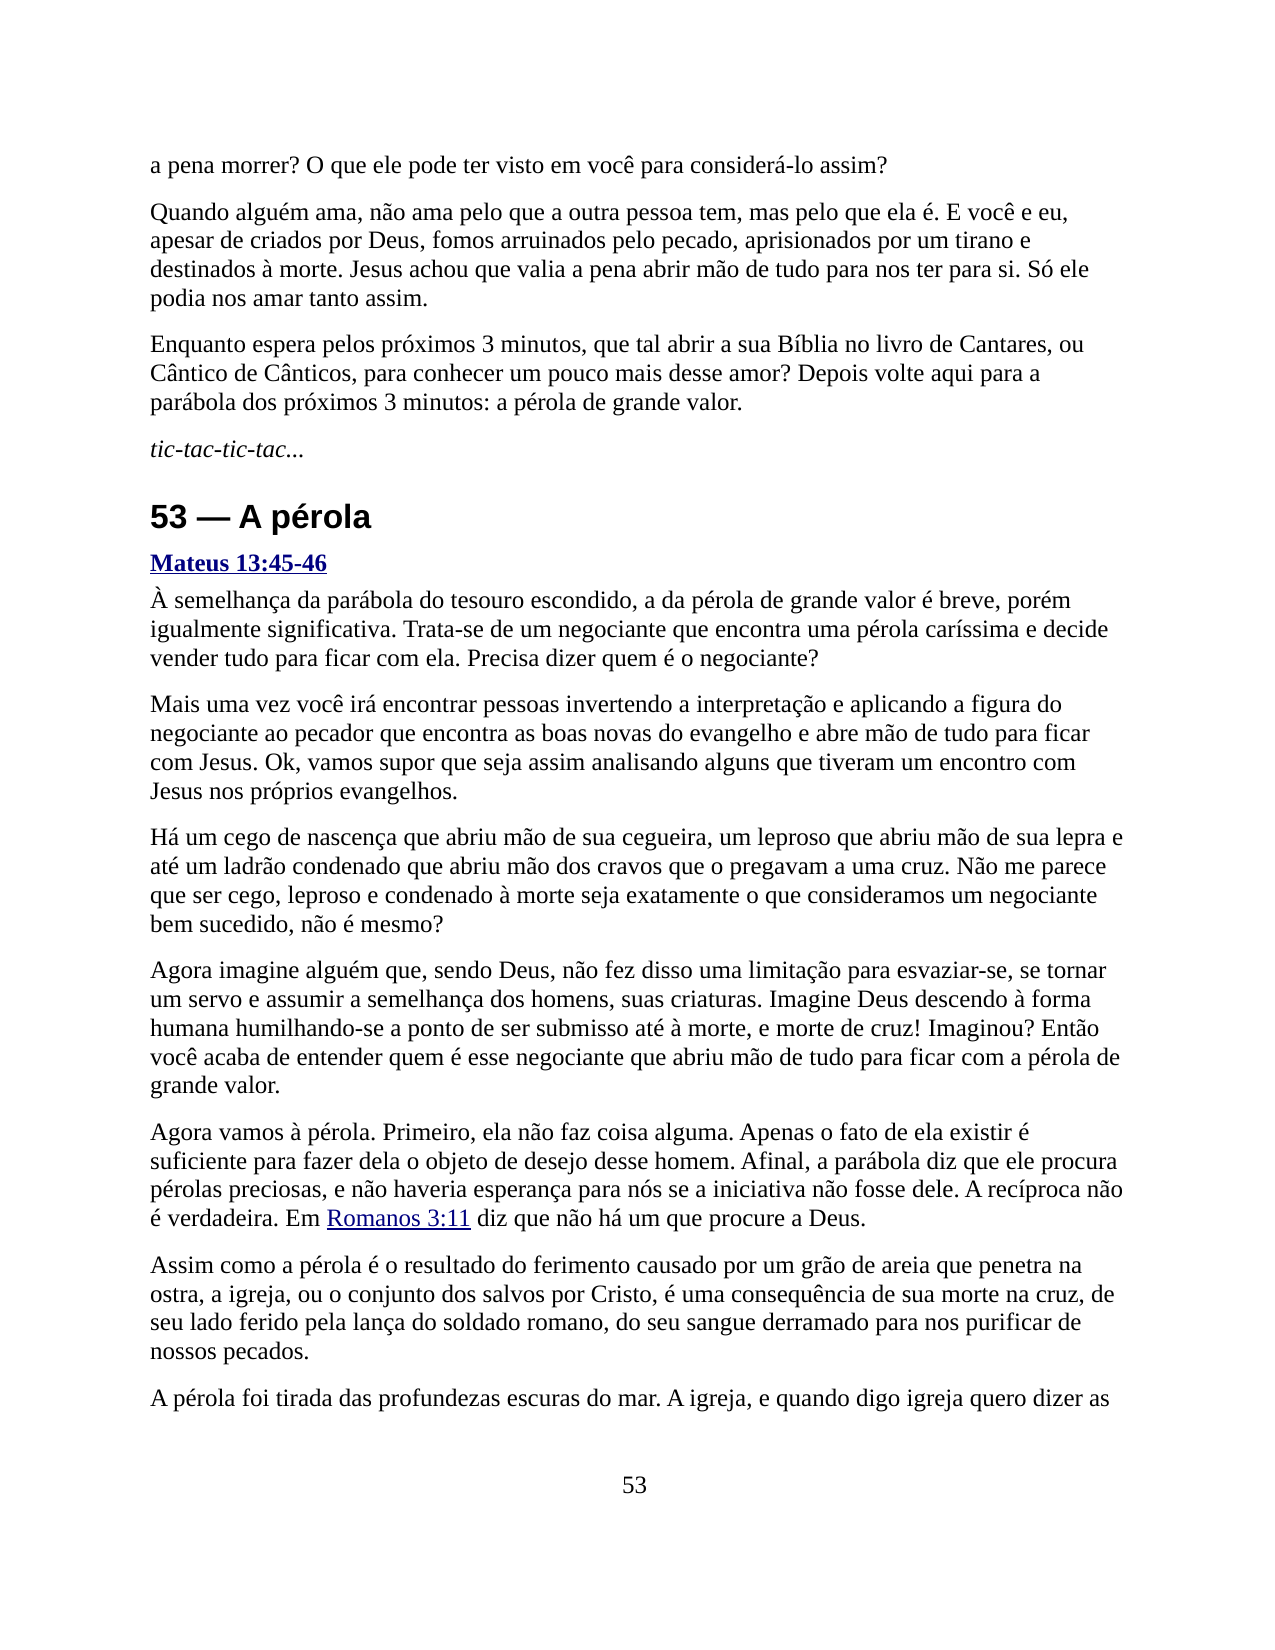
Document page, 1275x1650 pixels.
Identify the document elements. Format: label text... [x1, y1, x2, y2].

text a pena morrer? O que ele pode ter visto em você para considerá-lo assim? [150, 150, 1125, 179]
text À semelhança da parábola do tesouro escondido, a da pérola de grande valor é breve, porém igualmente significativa. Trata-se de um negociante que encontra uma pérola caríssima e decide vender tudo para ficar com ela. Precisa dizer quem é o negociante? [150, 585, 1125, 672]
text Assim como a pérola é o resultado do ferimento causado por um grão de areia que penetra na ostra, a igreja, ou o conjunto dos salvos por Cristo, é uma consequência de sua morte na cruz, de seu lado ferido pela lança do soldado romano, do seu sangue derramado para nos purificar de nossos pecados. [150, 1250, 1125, 1365]
text Mateus 13:45-46 [150, 548, 1125, 576]
text A pérola foi tirada das profundezas escuras do mar. A igreja, e quando digo igreja quero dizer as [150, 1383, 1125, 1412]
text Há um cego de nascença que abriu mão de sua cegueira, um leproso que abriu mão de sua lepra e até um ladrão condenado que abriu mão dos cravos que o pregavam a uma cruz. Não me parece que ser cego, leproso e condenado à morte seja exatamente o que consideramos um negociante bem sucedido, não é mesmo? [150, 822, 1125, 937]
text Agora vamos à pérola. Primeiro, ela não faz coisa alguma. Apenas o fato de ela existir é suficiente para fazer dela o objeto de desejo desse homem. Afinal, a parábola diz que ele procura pérolas preciosas, e não haveria esperança para nós se a iniciativa não fosse dele. A recíproca não é verdadeira. Em Romanos 3:11 diz que não há um que procure a Deus. [150, 1117, 1125, 1232]
text Mais uma vez você irá encontrar pessoas invertendo a interpretação e aplicando a figura do negociante ao pecador que encontra as boas novas do evangelho e abre mão de tudo para ficar com Jesus. Ok, vamos supor que seja assim analisando alguns que tiveram um encontro com Jesus nos próprios evangelhos. [150, 689, 1125, 804]
subtitle 53 — A pérola [150, 496, 1125, 535]
text Agora imagine alguém que, sendo Deus, não fez disso uma limitação para esvaziar-se, se tornar um servo e assumir a semelhança dos homens, suas criaturas. Imagine Deus descendo à forma humana humilhando-se a ponto de ser submisso até à morte, e morte de cruz! Imaginou? Então você acaba de entender quem é esse negociante que abriu mão de tudo para ficar com a pérola de grande valor. [150, 955, 1125, 1099]
text Quando alguém ama, não ama pelo que a outra pessoa tem, mas pelo que ela é. E você e eu, apesar de criados por Deus, fomos arruinados pelo pecado, aprisionados por um tirano e destinados à morte. Jesus achou que valia a pena abrir mão de tudo para nos ter para si. Só ele podia nos amar tanto assim. [150, 197, 1125, 312]
text Enquanto espera pelos próximos 3 minutos, que tal abrir a sua Bíblia no livro de Cantares, ou Cântico de Cânticos, para conhecer um pouco mais desse amor? Depois volte aqui para a parábola dos próximos 3 minutos: a pérola de grande valor. [150, 329, 1125, 416]
text tic-tac-tic-tac... [150, 434, 1125, 462]
